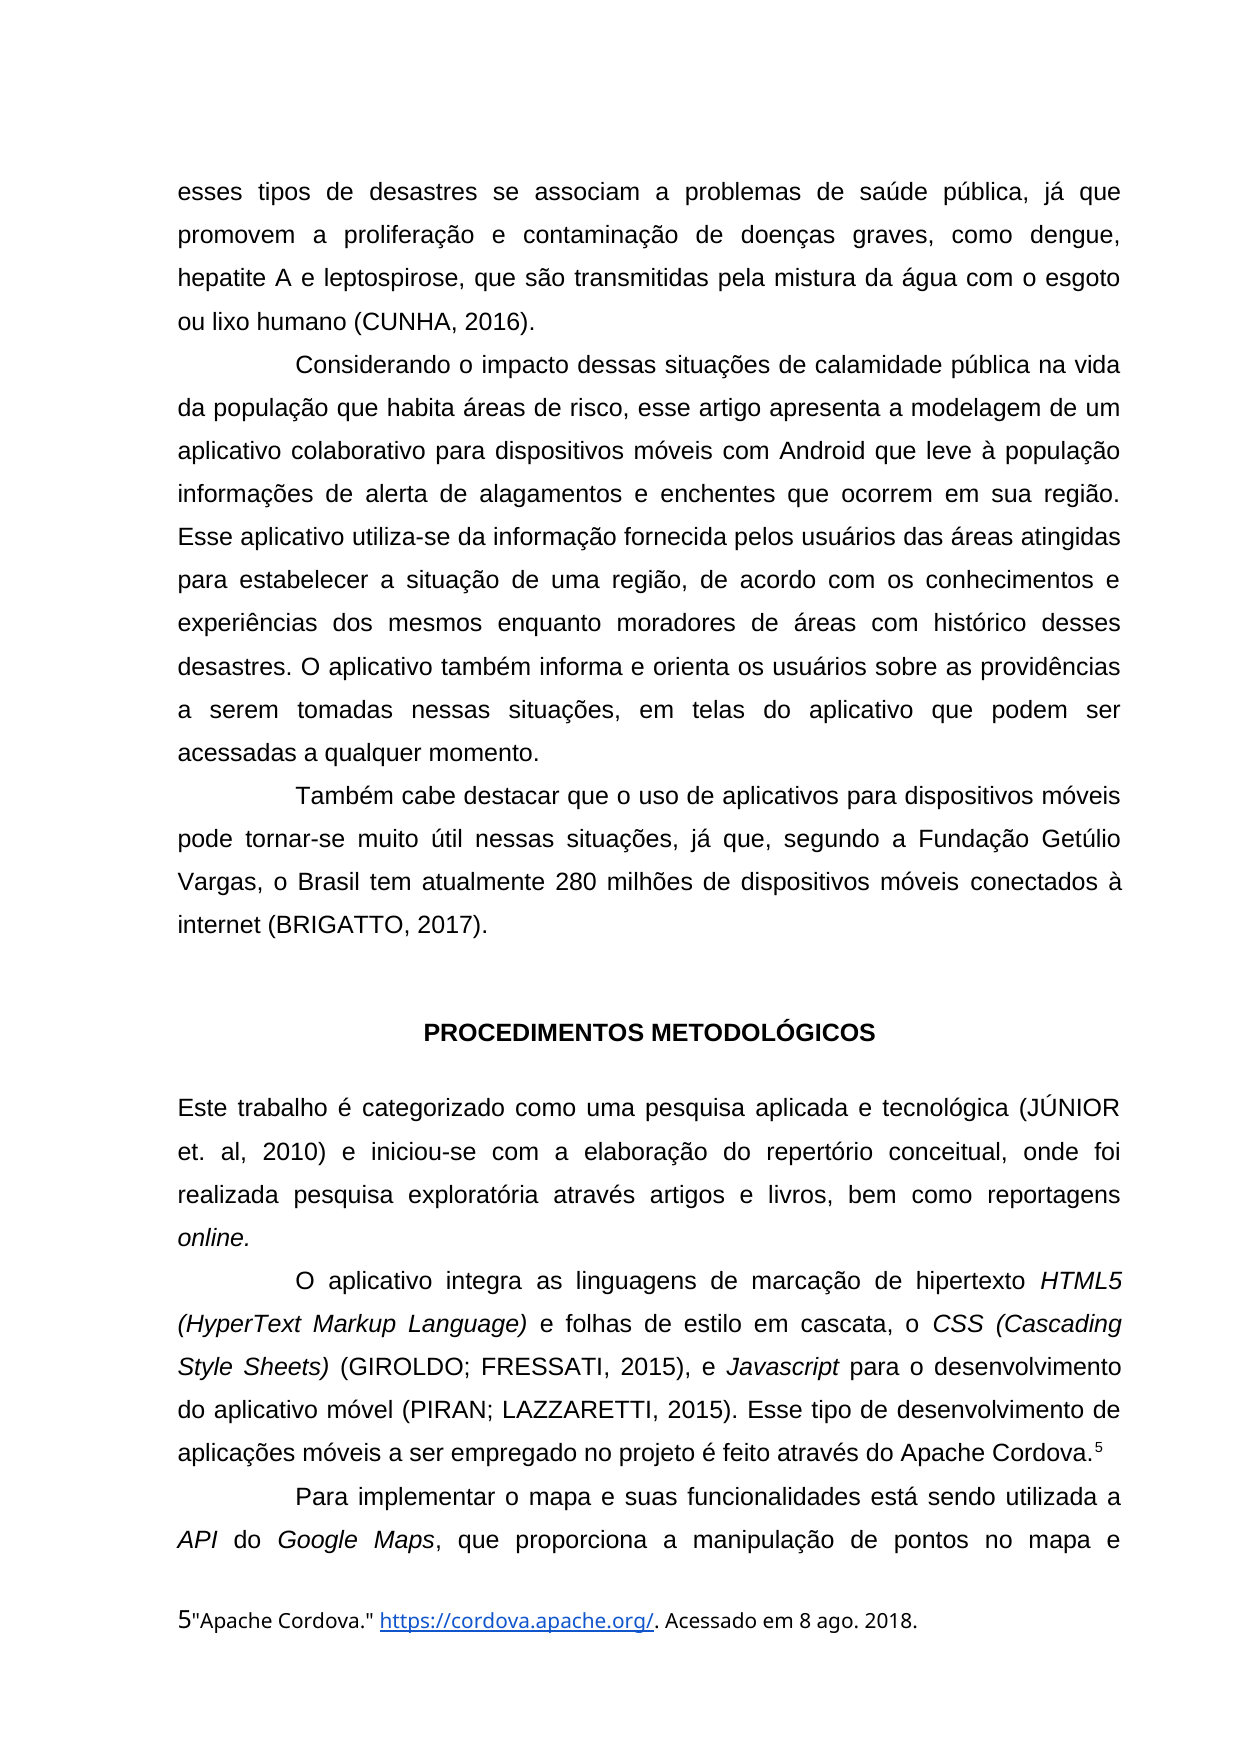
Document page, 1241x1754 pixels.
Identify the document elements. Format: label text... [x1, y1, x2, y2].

text Para implementar o mapa e suas funcionalidades está sendo utilizada a API do Google Maps, que proporciona a manipulação de pontos no mapa e [177, 1482, 1122, 1553]
text Também cabe destacar que o uso de aplicativos para dispositivos móveis pode tornar-se muito útil nessas situações, já que, segundo a Fundação Getúlio Vargas, o Brasil tem atualmente 280 milhões de dispositivos móveis conectados à internet (BRIGATTO, 2017). [177, 781, 1122, 939]
text esses tipos de desastres se associam a problemas de saúde pública, já que promovem a proliferação e contaminação de doenças graves, como dengue, hepatite A e leptospirose, que são transmitidas pela mistura da água com o esgoto ou lixo humano (CUNHA, 2016). [177, 177, 1122, 335]
text Considerando o impacto dessas situações de calamidade pública na vida da população que habita áreas de risco, esse artigo apresenta a modelagem de um aplicativo colaborativo para dispositivos móveis com Android que leve à população informações de alerta de alagamentos e enchentes que ocorrem em sua região. Esse aplicativo utiliza-se da informação fornecida pelos usuários das áreas atingidas para estabelecer a situação de uma região, de acordo com os conhecimentos e experiências dos mesmos enquanto moradores de áreas com histórico desses desastres. O aplicativo também informa e orienta os usuários sobre as providências a serem tomadas nessas situações, em telas do aplicativo que podem ser acessadas a qualquer momento. [177, 350, 1122, 767]
text PROCEDIMENTOS METODOLÓGICOS [177, 1018, 1122, 1047]
text Este trabalho é categorizado como uma pesquisa aplicada e tecnológica (JÚNIOR et. al, 2010) e iniciou-se com a elaboração do repertório conceitual, onde foi realizada pesquisa exploratória através artigos e livros, bem como reportagens online. [177, 1093, 1122, 1252]
text O aplicativo integra as linguagens de marcação de hipertexto HTML5 (HyperText Markup Language) e folhas de estilo em cascata, o CSS (Cascading Style Sheets) (GIROLDO; FRESSATI, 2015), e Javascript para o desenvolvimento do aplicativo móvel (PIRAN; LAZZARETTI, 2015). Esse tipo de desenvolvimento de aplicações móveis a ser empregado no projeto é feito através do Apache Cordova. [177, 1266, 1122, 1467]
text "Apache Cordova." https://cordova.apache.org/. Acessado em 8 ago. 2018. [177, 1602, 1122, 1636]
